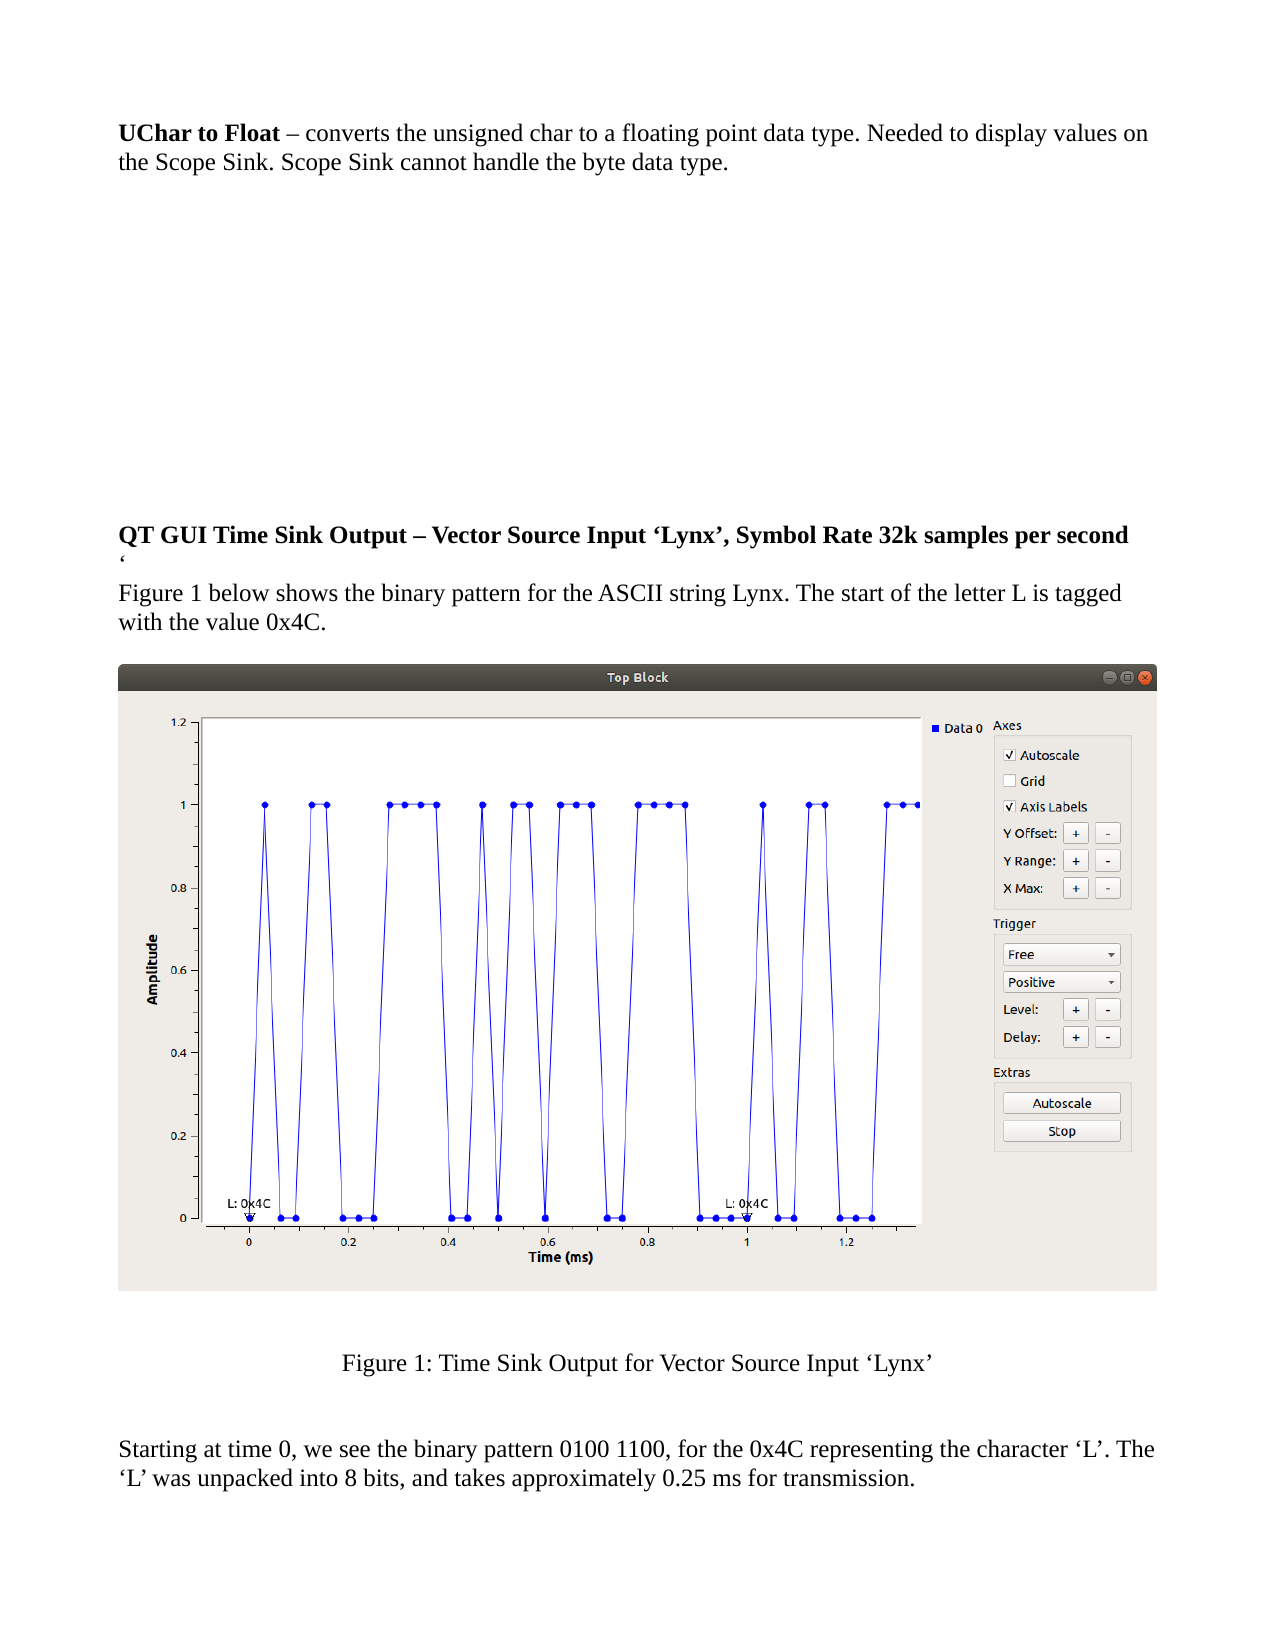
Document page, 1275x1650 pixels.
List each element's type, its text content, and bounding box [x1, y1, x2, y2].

picture [118, 664, 1157, 1291]
text Starting at time 0, we see the binary pattern 0100 1100, for the 0x4C representing the character ‘L’. The ‘L’ was unpacked into 8 bits, and takes approximately 0.25 ms for transmission. [118, 1434, 1157, 1492]
text UChar to Float – converts the unsigned char to a floating point data type. Needed to display values on the Scope Sink. Scope Sink cannot handle the byte data type. [118, 118, 1157, 176]
text Figure 1: Time Sink Output for Vector Source Input ‘Lynx’ [118, 1348, 1157, 1377]
text QT GUI Time Sink Output – Vector Source Input ‘Lynx’, Symbol Rate 32k samples per second [118, 521, 1157, 549]
text ‘ [118, 549, 1157, 578]
text Figure 1 below shows the binary pattern for the ASCII string Lynx. The start of the letter L is tagged with the value 0x4C. [118, 578, 1157, 636]
